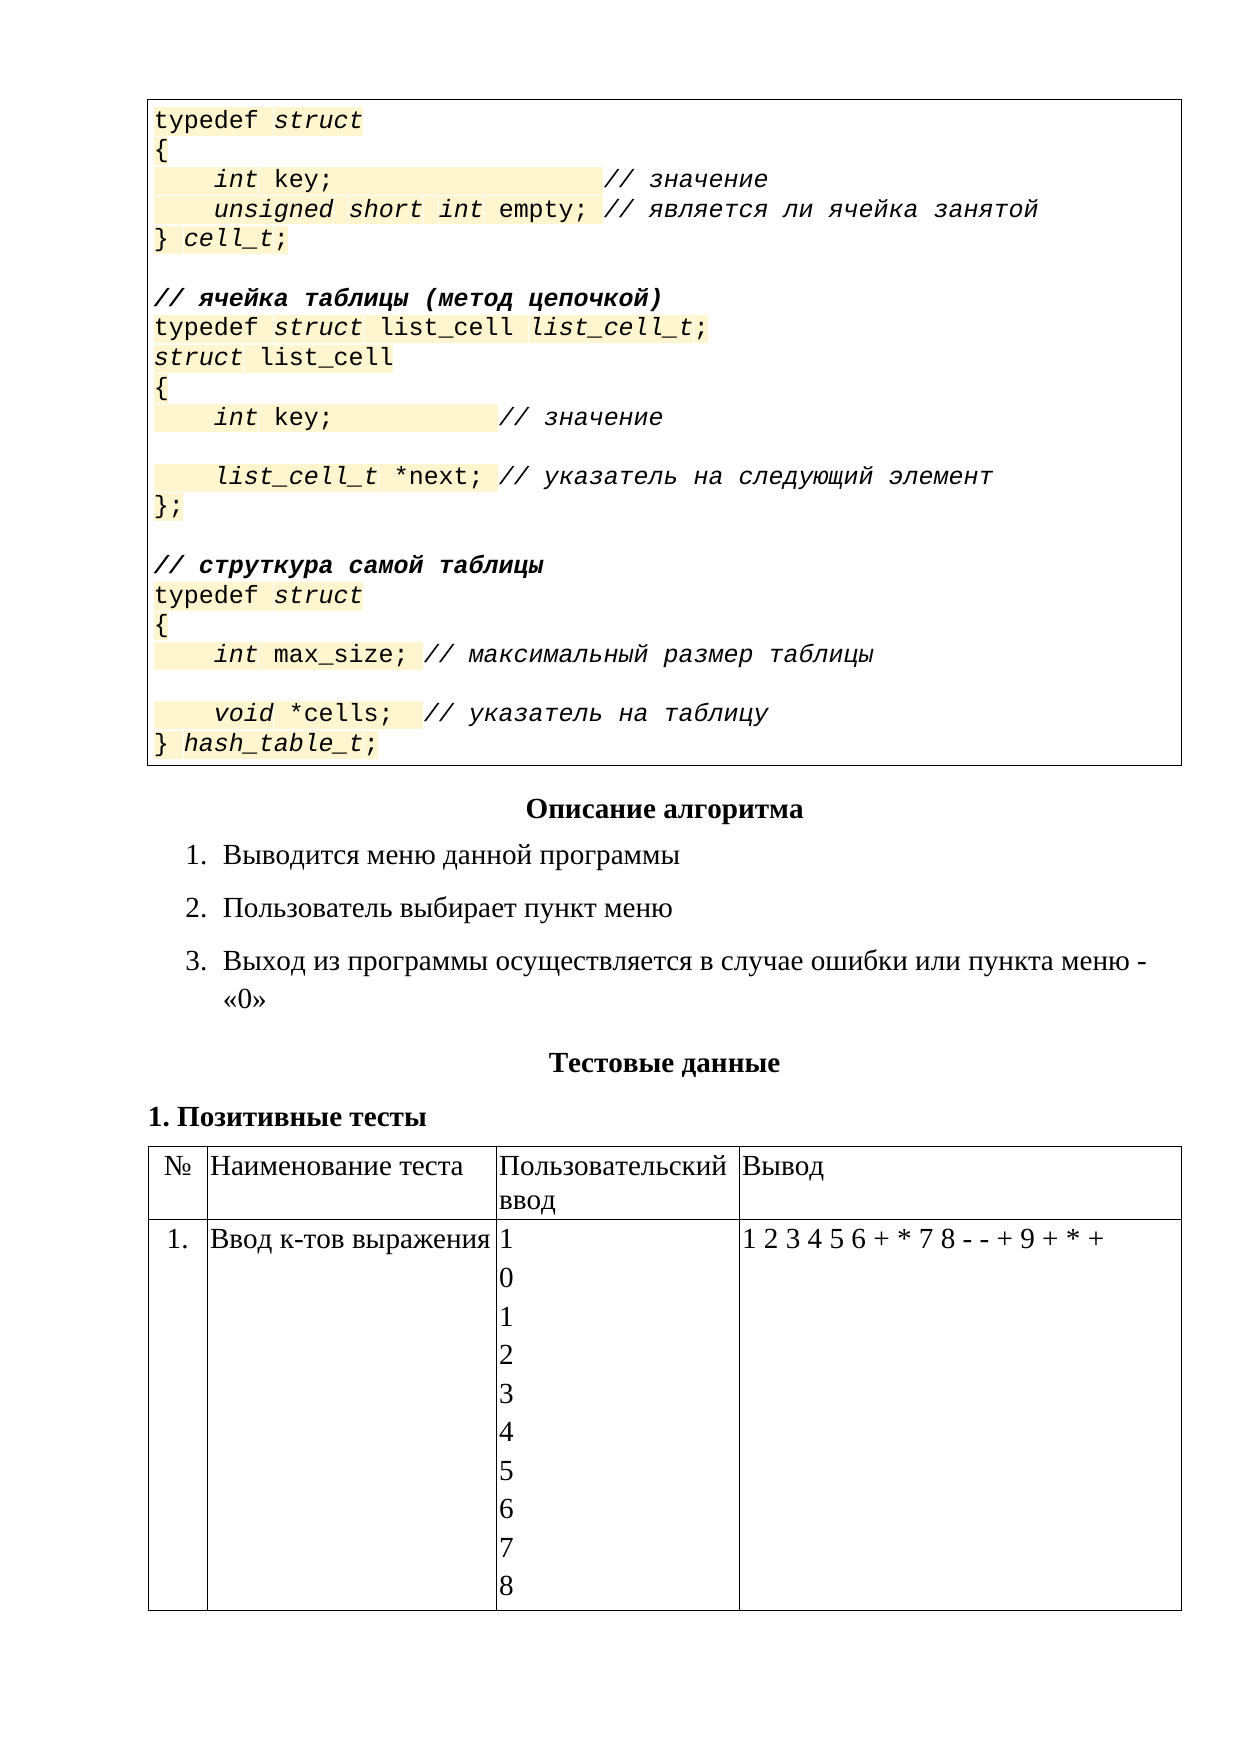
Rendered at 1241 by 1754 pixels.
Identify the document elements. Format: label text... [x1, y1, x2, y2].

table_header typedef struct { int key; // значение unsigned short int empty; // является ли ячейка занятой } cell_t; // ячейка таблицы (метод цепочкой) typedef struct list_cell list_cell_t; struct list_cell { int key; // значение list_cell_t *next; // указатель на следующий элемент }; // струткура самой таблицы typedef struct { int max_size; // максимальный размер таблицы void *cells; // указатель на таблицу } hash_table_t; [148, 100, 1181, 765]
subtitle 1. Позитивные тесты [148, 1099, 1181, 1133]
list Выводится меню данной программы [185, 837, 1181, 870]
table_header Вывод [740, 1147, 1181, 1218]
table_header Наименование теста [208, 1147, 496, 1218]
table_header Пользовательский ввод [497, 1147, 739, 1218]
table_cell 1 0 1 2 3 4 5 6 7 8 [497, 1220, 739, 1610]
table_cell Ввод к-тов выражения [208, 1220, 496, 1610]
table_header № [149, 1147, 207, 1218]
subtitle Тестовые данные [148, 1045, 1181, 1079]
list Пользователь выбирает пункт меню [185, 890, 1181, 923]
table_cell 1. [149, 1220, 207, 1610]
subtitle Описание алгоритма [148, 791, 1181, 824]
list Выход из программы осуществляется в случае ошибки или пункта меню - «0» [185, 943, 1181, 1015]
table_cell 1 2 3 4 5 6 + * 7 8 - - + 9 + * + [740, 1220, 1181, 1610]
